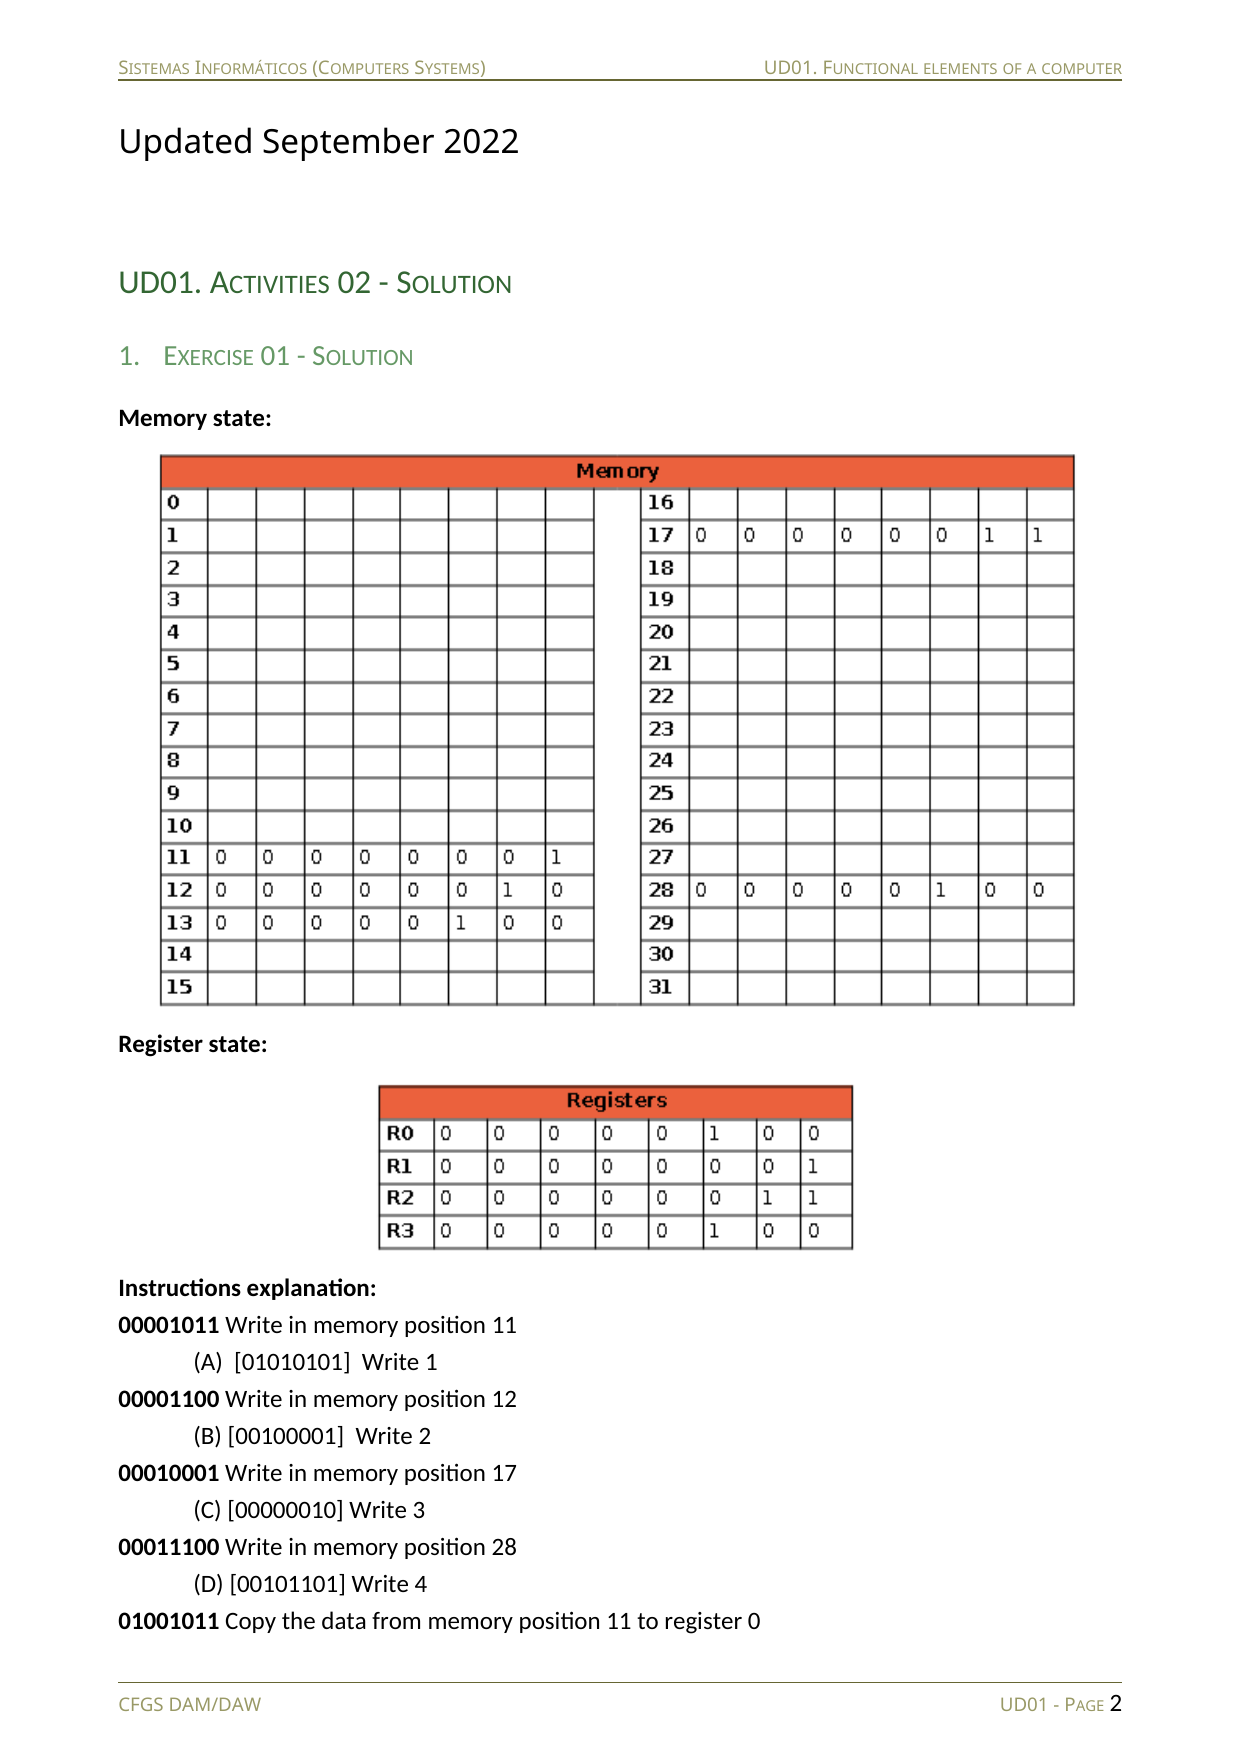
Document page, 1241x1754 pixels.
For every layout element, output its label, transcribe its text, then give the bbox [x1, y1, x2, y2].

text 00011100 Write in memory position 28 [118, 1531, 1122, 1561]
text Instructions explanation: [118, 1272, 1122, 1302]
picture [371, 1065, 869, 1266]
text (D) [00101101] Write 4 [118, 1568, 1122, 1598]
text 00001100 Write in memory position 12 [118, 1383, 1122, 1413]
text (C) [00000010] Write 3 [118, 1494, 1122, 1524]
text Register state: [118, 1028, 1122, 1059]
text (A) [01010101] Write 1 [118, 1346, 1122, 1376]
text (B) [00100001] Write 2 [118, 1420, 1122, 1450]
picture [151, 439, 1089, 1022]
text 00010001 Write in memory position 17 [118, 1457, 1122, 1487]
text 00001011 Write in memory position 11 [118, 1309, 1122, 1339]
text Updated September 2022 [118, 118, 1122, 163]
subtitle Exercise 01 - Solution [118, 337, 1122, 372]
text Memory state: [118, 402, 1122, 433]
text 01001011 Copy the data from memory position 11 to register 0 [118, 1605, 1122, 1635]
text UD01. Activities 02 - Solution [118, 261, 1122, 302]
